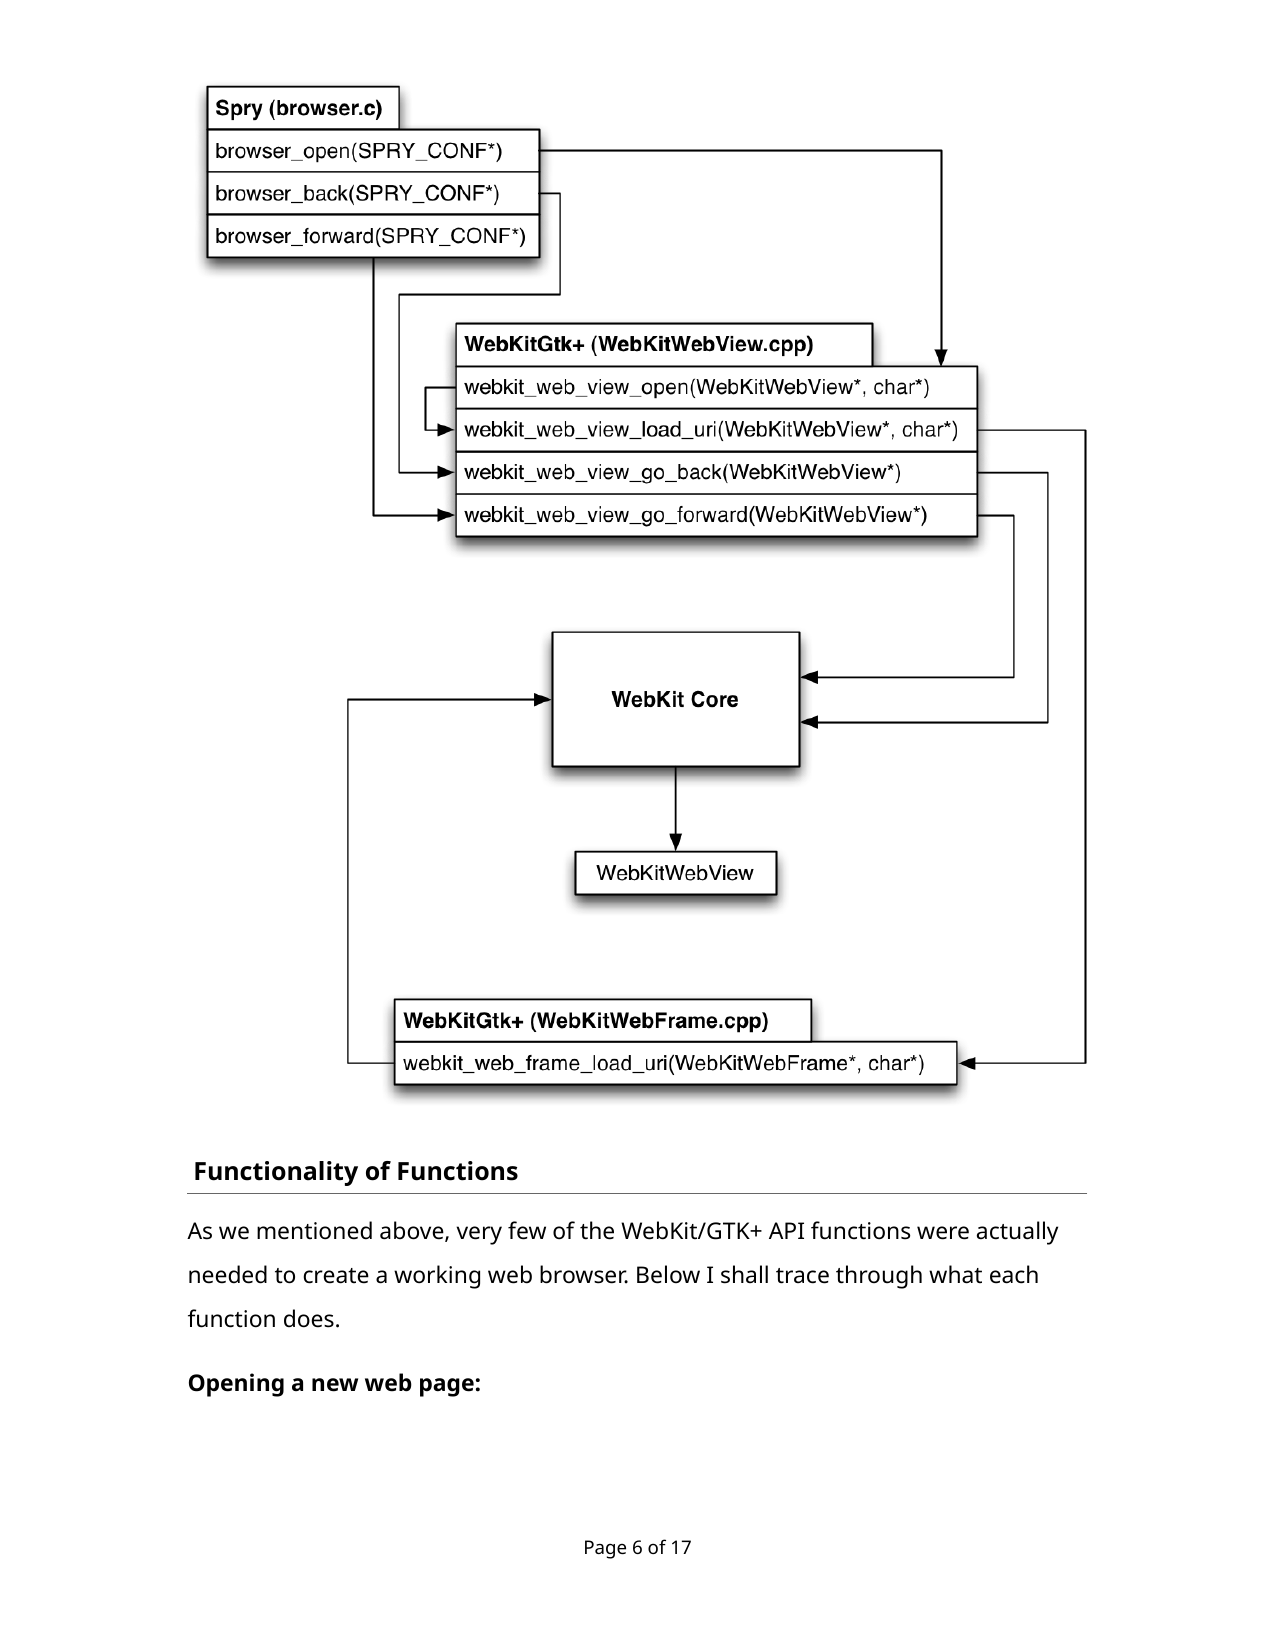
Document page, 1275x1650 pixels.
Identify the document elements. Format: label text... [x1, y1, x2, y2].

text As we mentioned above, very few of the WebKit/GTK+ API functions were actually needed to create a working web browser. Below I shall trace through what each function does. [187, 1215, 1087, 1334]
text Opening a new web page: [187, 1367, 1087, 1398]
subtitle Functionality of Functions [187, 1147, 1087, 1193]
picture [187, 75, 1088, 1110]
